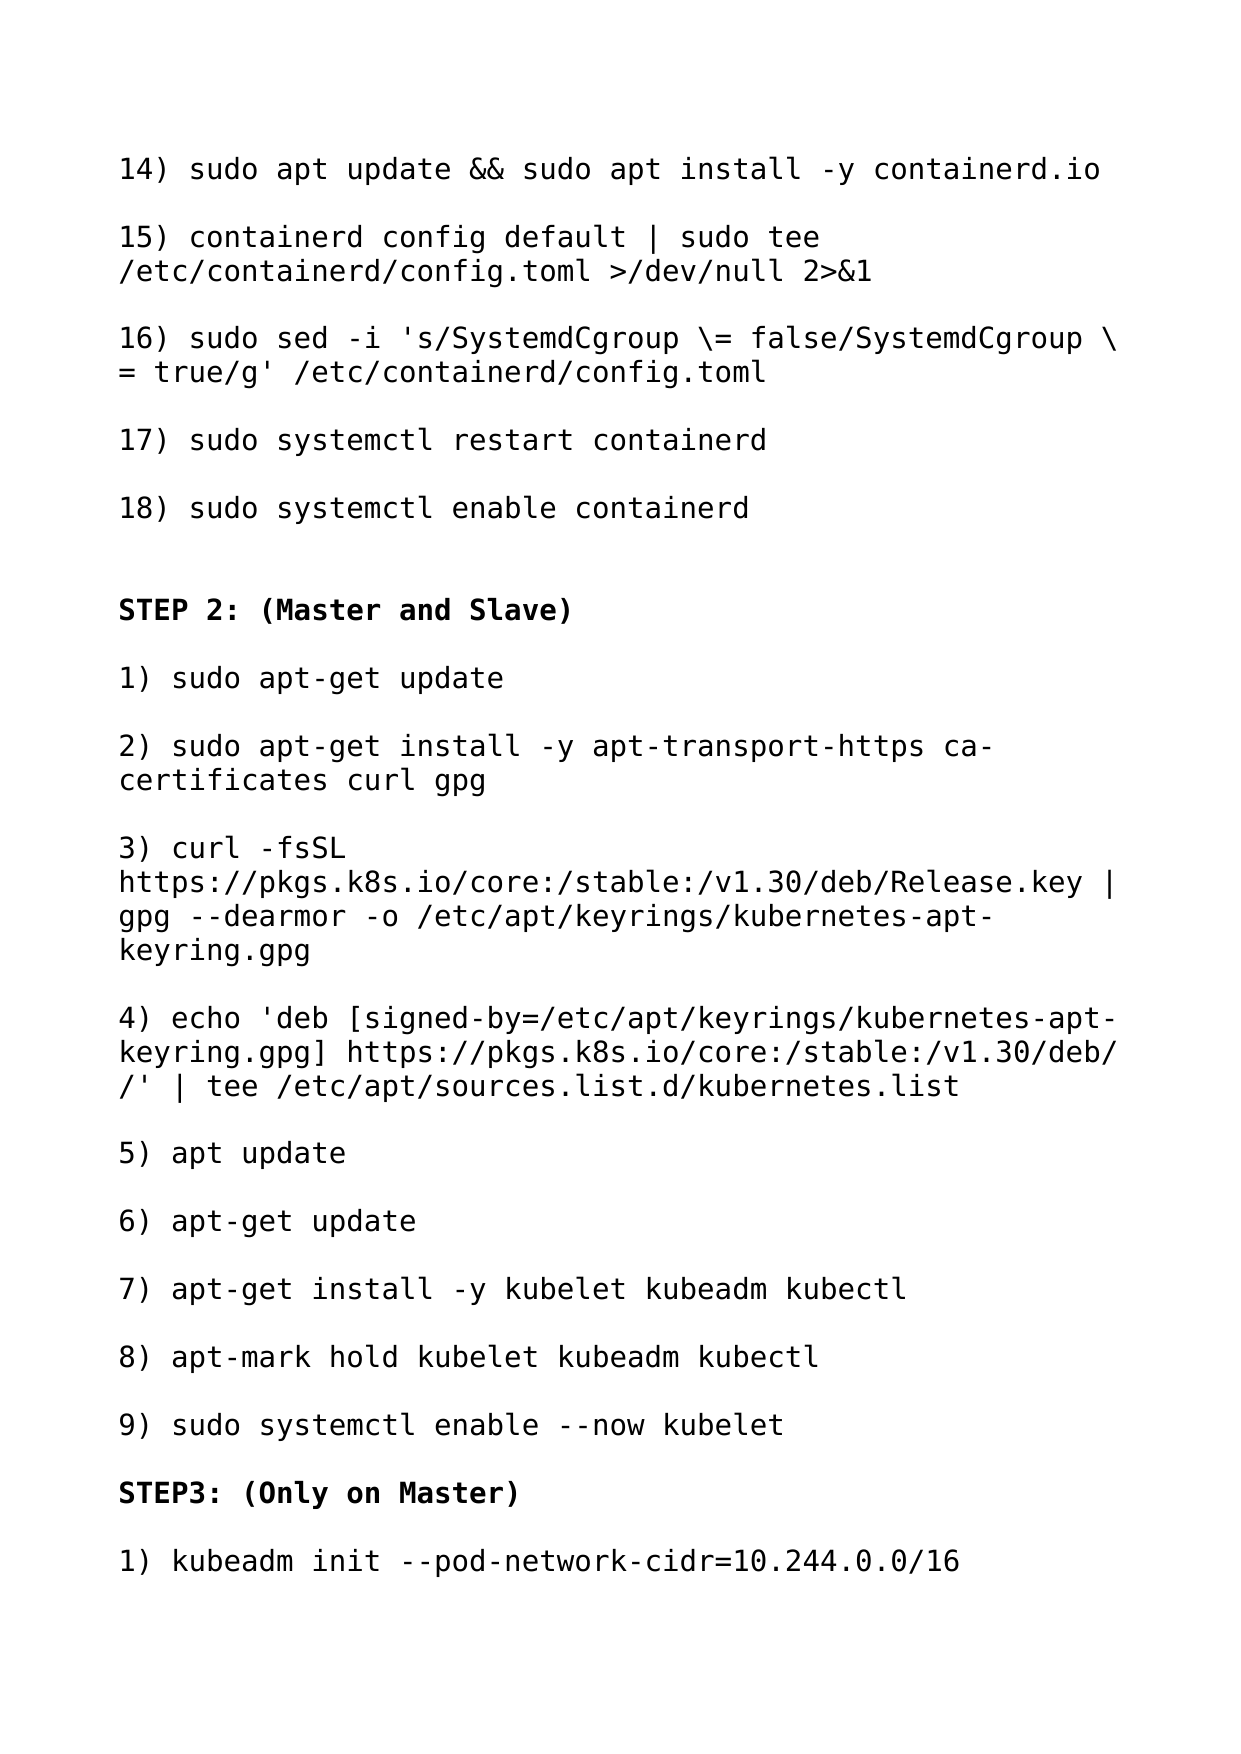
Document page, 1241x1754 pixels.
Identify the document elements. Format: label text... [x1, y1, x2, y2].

text 5) apt update [118, 1137, 1122, 1171]
text 4) echo 'deb [signed-by=/etc/apt/keyrings/kubernetes-apt-keyring.gpg] https://pkgs.k8s.io/core:/stable:/v1.30/deb/ /' | tee /etc/apt/sources.list.d/kubernetes.list [118, 1001, 1122, 1103]
text 1) kubeadm init --pod-network-cidr=10.244.0.0/16 [118, 1544, 1122, 1578]
text 3) curl -fsSL https://pkgs.k8s.io/core:/stable:/v1.30/deb/Release.key | gpg --dearmor -o /etc/apt/keyrings/kubernetes-apt-keyring.gpg [118, 831, 1122, 967]
text 6) apt-get update [118, 1205, 1122, 1239]
text 8) apt-mark hold kubelet kubeadm kubectl [118, 1341, 1122, 1374]
text 14) sudo apt update && sudo apt install -y containerd.io [118, 152, 1122, 186]
text 17) sudo systemctl restart containerd [118, 424, 1122, 458]
text 16) sudo sed -i 's/SystemdCgroup \= false/SystemdCgroup \= true/g' /etc/containerd/config.toml [118, 322, 1122, 390]
text 18) sudo systemctl enable containerd [118, 492, 1122, 526]
text 7) apt-get install -y kubelet kubeadm kubectl [118, 1273, 1122, 1307]
text 9) sudo systemctl enable --now kubelet [118, 1408, 1122, 1442]
text 15) containerd config default | sudo tee /etc/containerd/config.toml >/dev/null 2>&1 [118, 220, 1122, 288]
text 1) sudo apt-get update [118, 661, 1122, 695]
text STEP3: (Only on Master) [118, 1476, 1122, 1510]
text 2) sudo apt-get install -y apt-transport-https ca-certificates curl gpg [118, 729, 1122, 797]
text STEP 2: (Master and Slave) [118, 593, 1122, 627]
